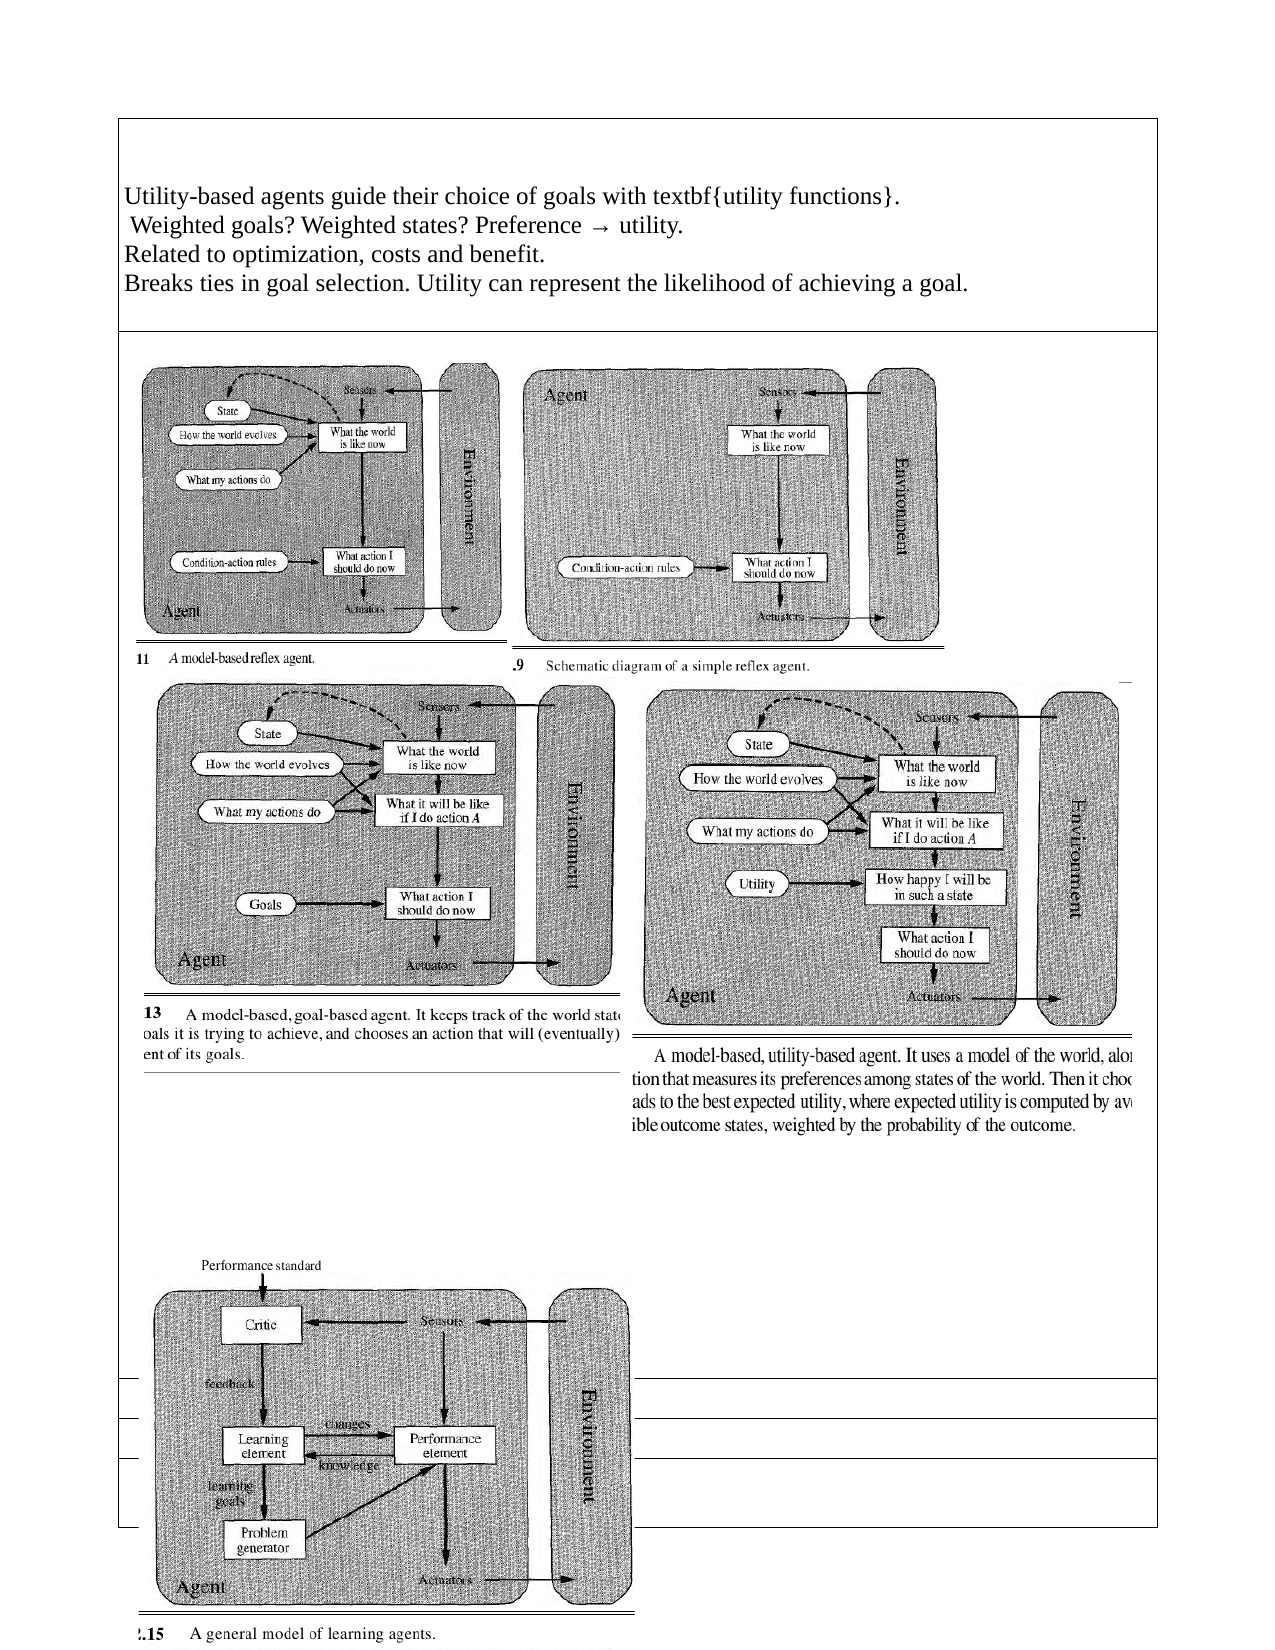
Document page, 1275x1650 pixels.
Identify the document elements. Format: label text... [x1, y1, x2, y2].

picture [136, 363, 507, 671]
picture [512, 366, 945, 676]
table_cell [635, 1459, 1157, 1527]
picture [144, 677, 621, 1073]
picture [138, 1252, 635, 1650]
table_cell [119, 1379, 138, 1418]
table_cell [635, 1379, 1157, 1418]
table_cell Utility-based agents guide their choice of goals with textbf{utility functions}. Weighted goals? Weighted states? Preference → utility. Related to optimization, costs and benefit. Breaks ties in goal selection. Utility can represent the likelihood of achieving a goal. [119, 119, 1157, 331]
table_cell [635, 1419, 1157, 1458]
table_cell [119, 1459, 138, 1527]
table_cell [119, 1419, 138, 1458]
picture [632, 682, 1132, 1143]
table_cell [119, 332, 1157, 1377]
